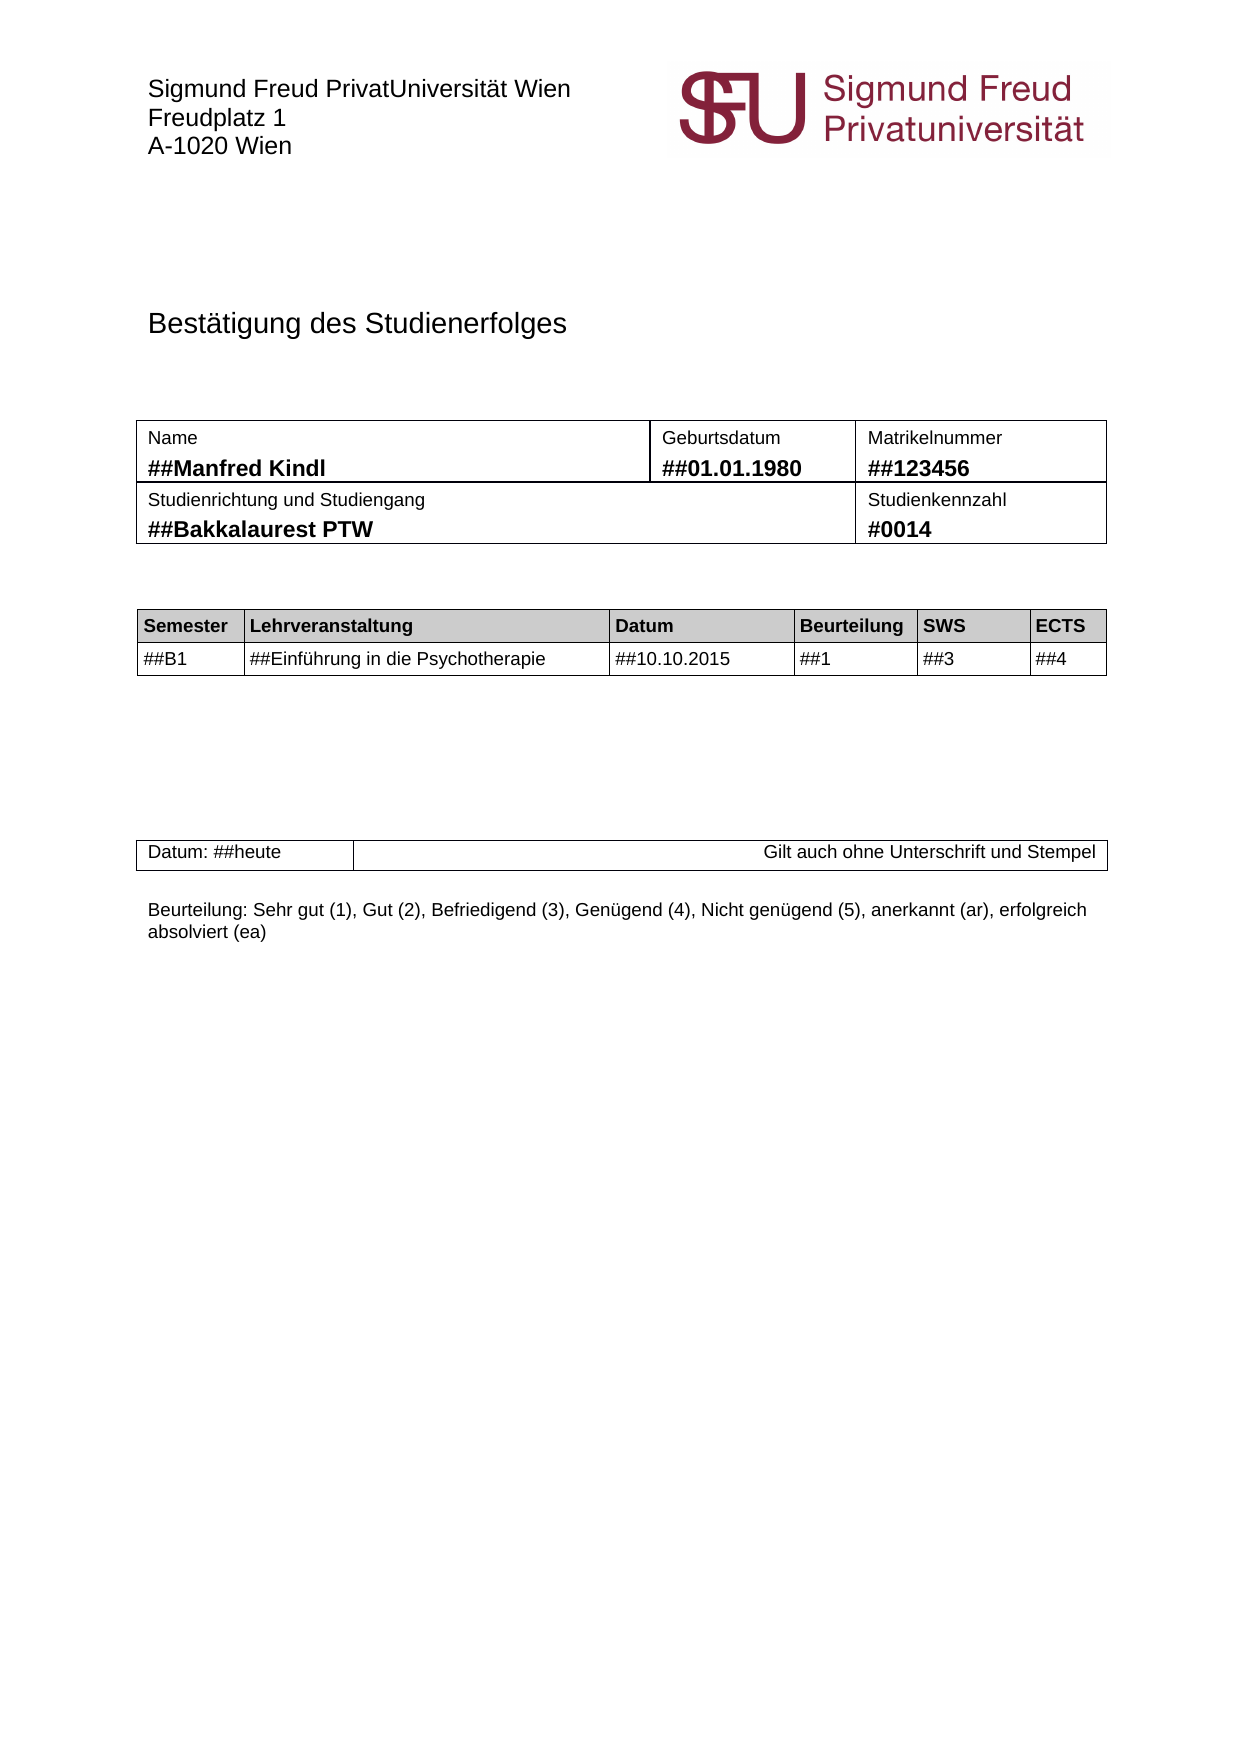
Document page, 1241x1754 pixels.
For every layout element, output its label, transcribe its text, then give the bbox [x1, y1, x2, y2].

table_header Datum: ##heute [137, 841, 353, 869]
table_cell ##B1 [138, 643, 244, 675]
table_cell ##3 [918, 643, 1030, 675]
table_cell ##10.10.2015 [610, 643, 794, 675]
table_header Matrikelnummer ##123456 [856, 421, 1106, 481]
table_cell Studienrichtung und Studiengang ##Bakkalaurest PTW [137, 483, 855, 543]
table_header Gilt auch ohne Unterschrift und Stempel [354, 841, 1107, 869]
table_cell ##1 [795, 643, 917, 675]
table_cell ##Einführung in die Psychotherapie [245, 643, 609, 675]
table_header Beurteilung [795, 610, 917, 642]
table_header Semester [138, 610, 244, 642]
table_header Lehrveranstaltung [245, 610, 609, 642]
text Beurteilung: Sehr gut (1), Gut (2), Befriedigend (3), Genügend (4), Nicht genügend (5), anerkannt (ar), erfolgreich [148, 871, 1092, 921]
table_header SWS [918, 610, 1030, 642]
table_header Geburtsdatum ##01.01.1980 [651, 421, 855, 481]
table_header Name ##Manfred Kindl [137, 421, 649, 481]
text Bestätigung des Studienerfolges [148, 306, 1092, 339]
table_cell Studienkennzahl #0014 [856, 483, 1106, 543]
table_cell ##4 [1031, 643, 1106, 675]
table_header Datum [610, 610, 794, 642]
table_header ECTS [1031, 610, 1106, 642]
text absolviert (ea) [148, 921, 1092, 942]
picture [666, 61, 1111, 158]
